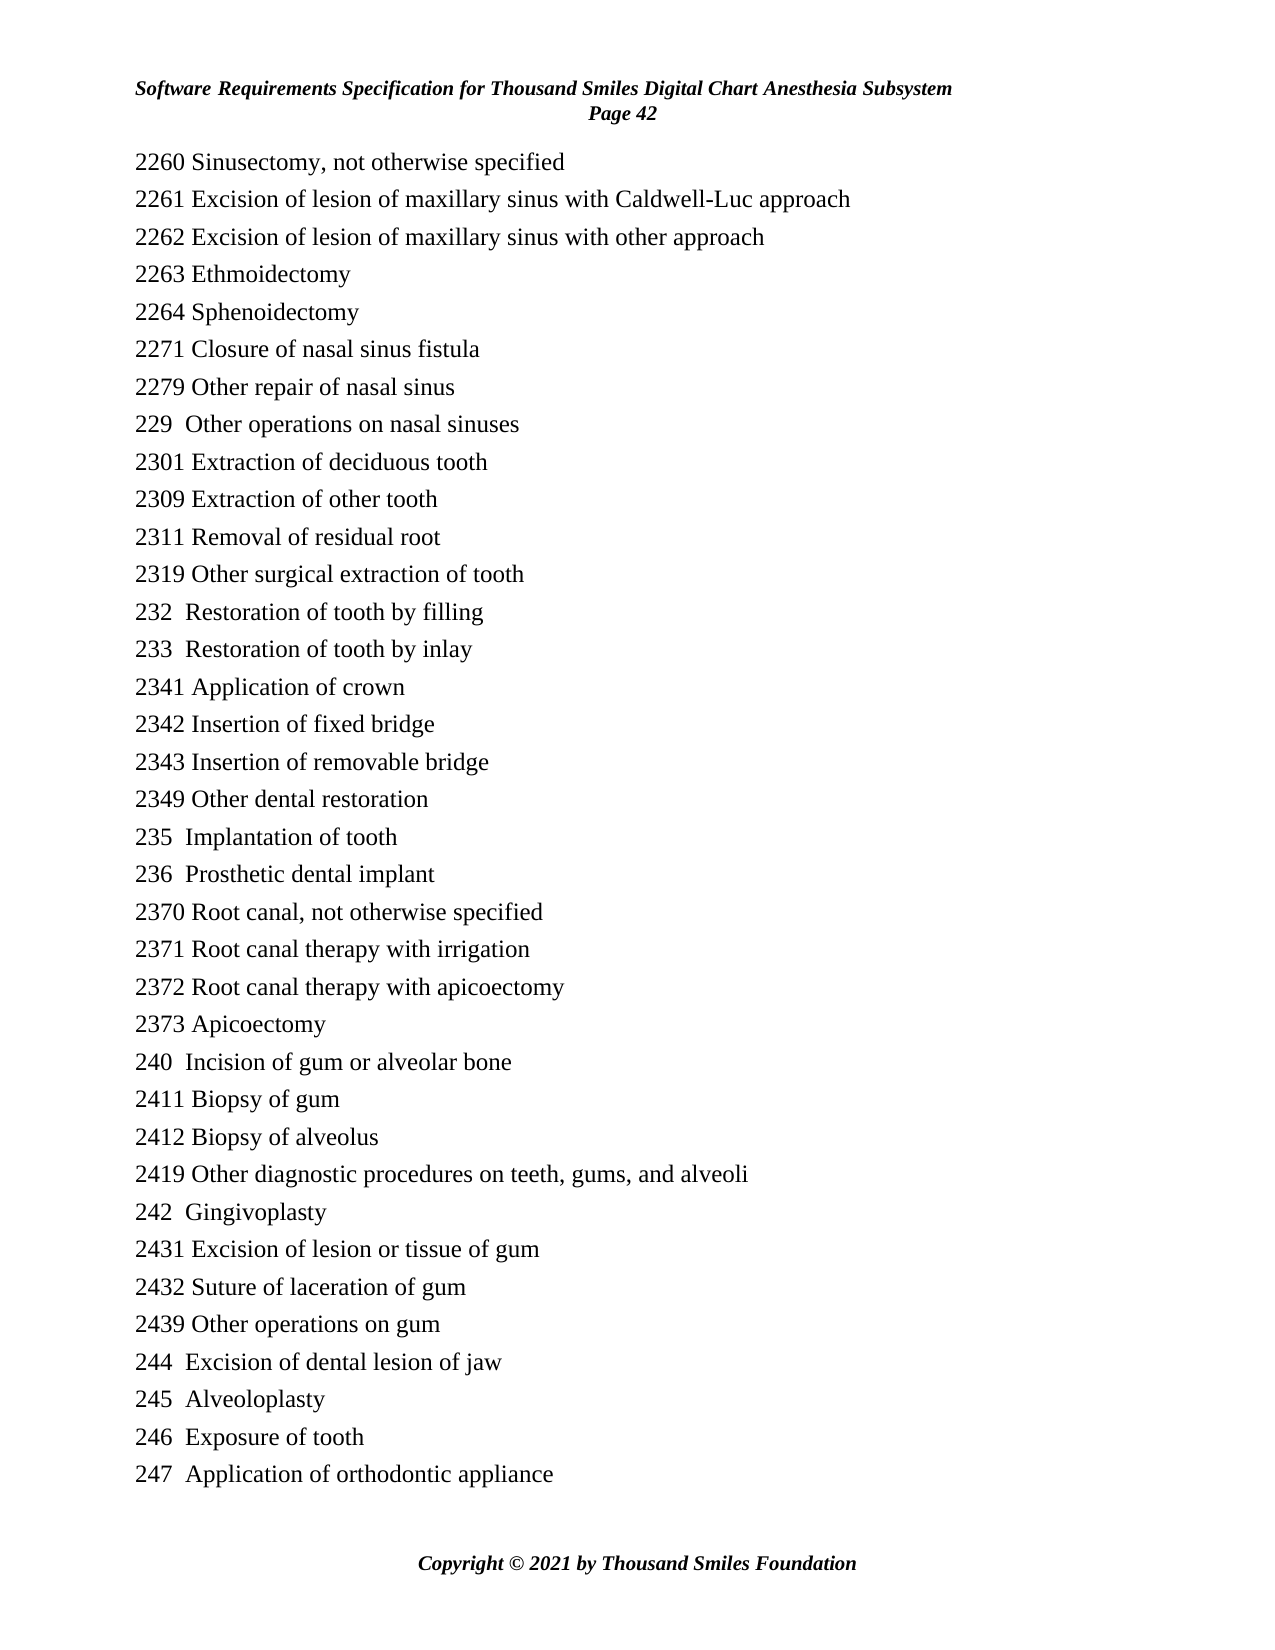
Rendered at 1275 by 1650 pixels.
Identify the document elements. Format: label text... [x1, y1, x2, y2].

text 229 Other operations on nasal sinuses [135, 412, 1140, 437]
text 2431 Excision of lesion or tissue of gum [135, 1237, 1140, 1262]
text 2261 Excision of lesion of maxillary sinus with Caldwell-Luc approach [135, 187, 1140, 212]
text 2411 Biopsy of gum [135, 1087, 1140, 1112]
text 2309 Extraction of other tooth [135, 487, 1140, 512]
text 246 Exposure of tooth [135, 1425, 1140, 1450]
text 2279 Other repair of nasal sinus [135, 375, 1140, 400]
text 2311 Removal of residual root [135, 525, 1140, 550]
text 245 Alveoloplasty [135, 1387, 1140, 1412]
text 2301 Extraction of deciduous tooth [135, 450, 1140, 475]
text 2271 Closure of nasal sinus fistula [135, 337, 1140, 362]
text 236 Prosthetic dental implant [135, 862, 1140, 887]
text 2264 Sphenoidectomy [135, 300, 1140, 325]
text 2372 Root canal therapy with apicoectomy [135, 975, 1140, 1000]
text 242 Gingivoplasty [135, 1200, 1140, 1225]
text 2343 Insertion of removable bridge [135, 750, 1140, 775]
text 2432 Suture of laceration of gum [135, 1275, 1140, 1300]
text 2370 Root canal, not otherwise specified [135, 900, 1140, 925]
text 2412 Biopsy of alveolus [135, 1125, 1140, 1150]
text 2349 Other dental restoration [135, 787, 1140, 812]
text 2419 Other diagnostic procedures on teeth, gums, and alveoli [135, 1162, 1140, 1187]
text 2263 Ethmoidectomy [135, 262, 1140, 287]
text 2439 Other operations on gum [135, 1312, 1140, 1337]
text 232 Restoration of tooth by filling [135, 600, 1140, 625]
text 2319 Other surgical extraction of tooth [135, 562, 1140, 587]
text 2262 Excision of lesion of maxillary sinus with other approach [135, 225, 1140, 250]
text 2341 Application of crown [135, 675, 1140, 700]
text 2342 Insertion of fixed bridge [135, 712, 1140, 737]
text 233 Restoration of tooth by inlay [135, 637, 1140, 662]
text 2371 Root canal therapy with irrigation [135, 937, 1140, 962]
text 235 Implantation of tooth [135, 825, 1140, 850]
text 247 Application of orthodontic appliance [135, 1462, 1140, 1487]
text 244 Excision of dental lesion of jaw [135, 1350, 1140, 1375]
text 240 Incision of gum or alveolar bone [135, 1050, 1140, 1075]
text 2373 Apicoectomy [135, 1012, 1140, 1037]
text 2260 Sinusectomy, not otherwise specified [135, 150, 1140, 175]
